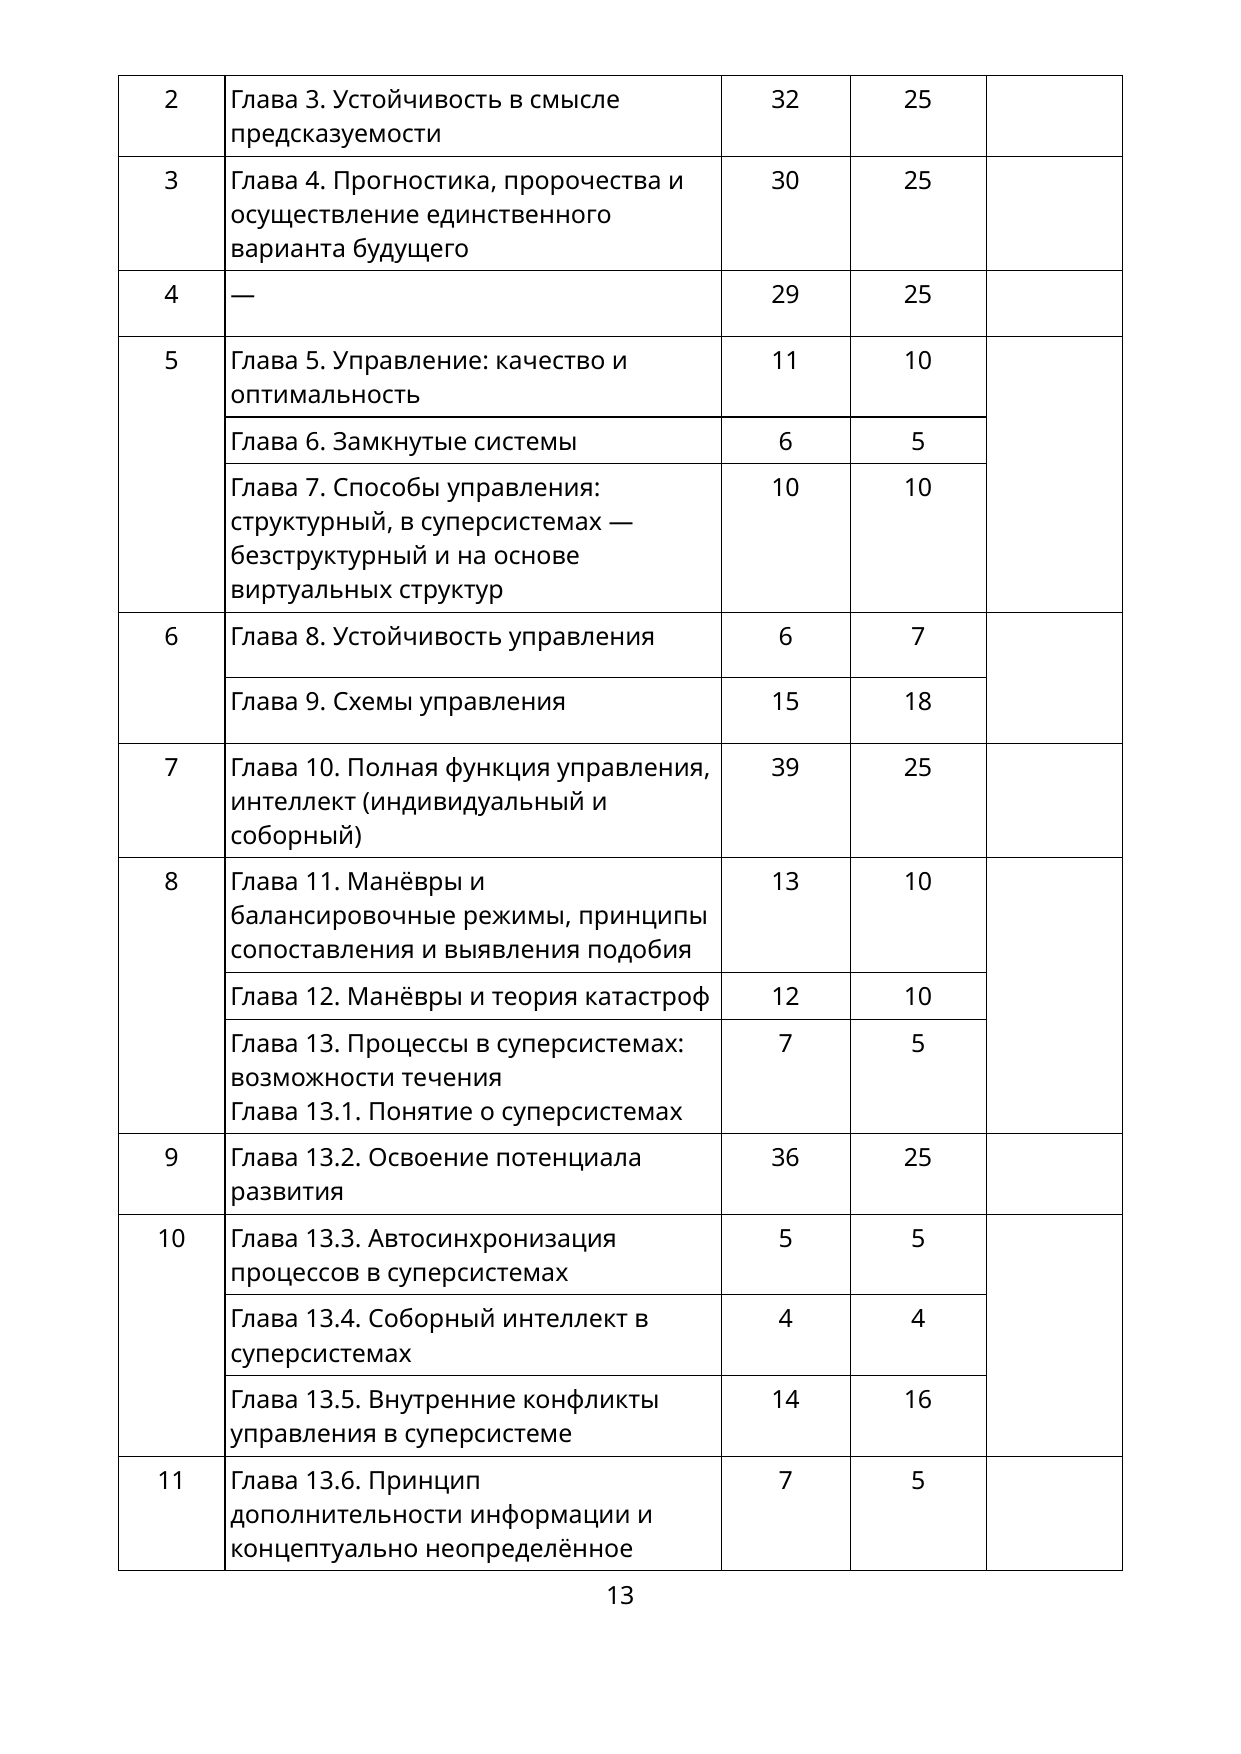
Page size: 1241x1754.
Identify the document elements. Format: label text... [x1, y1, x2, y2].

table_cell 7 [119, 744, 224, 857]
table_cell Глава 13.3. Автосинхронизация процессов в суперсистемах [226, 1215, 721, 1294]
table_cell 5 [851, 418, 986, 463]
table_cell 10 [722, 464, 850, 612]
table_cell 25 [851, 76, 986, 156]
table_cell 14 [722, 1376, 850, 1456]
table_cell 4 [119, 271, 224, 336]
table_cell Глава 13.6. Принцип дополнительности информации и концептуально неопределённое [226, 1457, 721, 1570]
table_cell 15 [722, 678, 850, 742]
table_cell 4 [851, 1295, 986, 1375]
table_cell 6 [722, 613, 850, 677]
table_cell [987, 744, 1122, 857]
table_cell 5 [119, 337, 224, 612]
table_cell Глава 4. Прогностика, пророчества и осуществление единственного варианта будущего [226, 157, 721, 270]
table_cell Глава 7. Способы управления: структурный, в суперсистемах — безструктурный и на основе виртуальных структур [226, 464, 721, 612]
table_cell 10 [851, 973, 986, 1018]
table_cell 9 [119, 1134, 224, 1214]
table_cell [987, 1457, 1122, 1570]
table_cell 12 [722, 973, 850, 1018]
table_cell Глава 13.2. Освоение потенциала развития [226, 1134, 721, 1214]
table_cell 10 [851, 337, 986, 416]
table_cell Глава 6. Замкнутые системы [226, 418, 721, 463]
table_cell 13 [722, 858, 850, 972]
table_cell [987, 1215, 1122, 1456]
table_cell 5 [851, 1020, 986, 1133]
table_cell 10 [851, 858, 986, 972]
table_cell 11 [722, 337, 850, 416]
table_cell 36 [722, 1134, 850, 1214]
table_cell [987, 271, 1122, 336]
table_cell 2 [119, 76, 224, 156]
table_cell 5 [851, 1215, 986, 1294]
table_cell [987, 157, 1122, 270]
table_cell Глава 11. Манёвры и балансировочные режимы, принципы сопоставления и выявления подобия [226, 858, 721, 972]
table_cell Глава 12. Манёвры и теория катастроф [226, 973, 721, 1018]
table_cell 6 [722, 418, 850, 463]
table_cell 5 [722, 1215, 850, 1294]
table_cell [987, 613, 1122, 742]
table_cell Глава 10. Полная функция управления, интеллект (индивидуальный и соборный) [226, 744, 721, 857]
table_cell 16 [851, 1376, 986, 1456]
table_cell Глава 13. Процессы в суперсистемах: возможности течения Глава 13.1. Понятие о суперсистемах [226, 1020, 721, 1133]
table_cell 39 [722, 744, 850, 857]
table_cell 7 [722, 1020, 850, 1133]
table_cell Глава 3. Устойчивость в смысле предсказуемости [226, 76, 721, 156]
table_cell Глава 5. Управление: качество и оптимальность [226, 337, 721, 416]
table_cell Глава 8. Устойчивость управления [226, 613, 721, 677]
table_cell Глава 13.4. Соборный интеллект в суперсистемах [226, 1295, 721, 1375]
table_cell [987, 1134, 1122, 1214]
table_cell 3 [119, 157, 224, 270]
table_cell 5 [851, 1457, 986, 1570]
table_cell — [226, 271, 721, 336]
table_cell Глава 13.5. Внутренние конфликты управления в суперсистеме [226, 1376, 721, 1456]
table_cell [987, 858, 1122, 1133]
table_cell 4 [722, 1295, 850, 1375]
table_cell 30 [722, 157, 850, 270]
table_cell 11 [119, 1457, 224, 1570]
table_cell 8 [119, 858, 224, 1133]
table_cell 10 [119, 1215, 224, 1456]
table_cell [987, 76, 1122, 156]
table_cell 25 [851, 157, 986, 270]
table_cell 25 [851, 1134, 986, 1214]
table_cell 7 [851, 613, 986, 677]
table_cell 25 [851, 271, 986, 336]
table_cell 29 [722, 271, 850, 336]
table_cell 18 [851, 678, 986, 742]
table_cell 7 [722, 1457, 850, 1570]
table_cell Глава 9. Схемы управления [226, 678, 721, 742]
table_cell [987, 337, 1122, 612]
table_cell 10 [851, 464, 986, 612]
table_cell 32 [722, 76, 850, 156]
table_cell 6 [119, 613, 224, 742]
table_cell 25 [851, 744, 986, 857]
